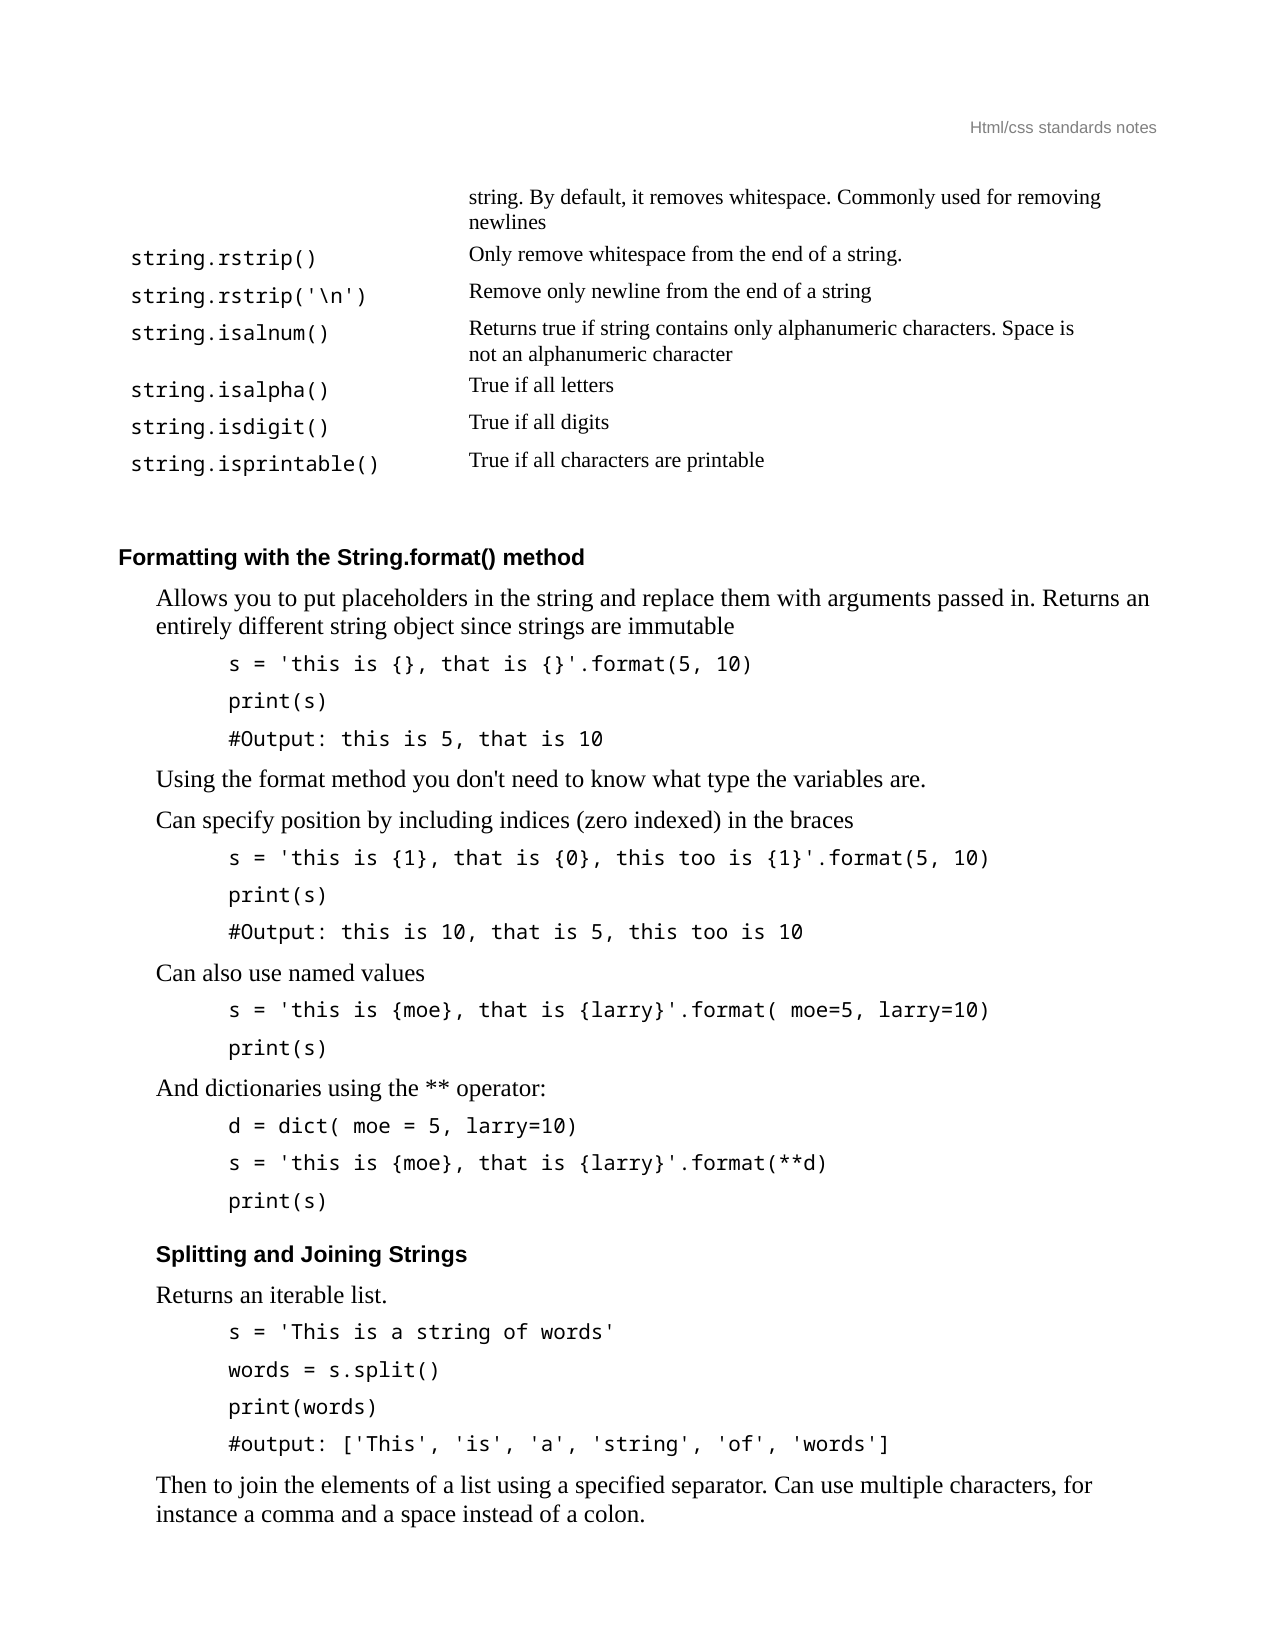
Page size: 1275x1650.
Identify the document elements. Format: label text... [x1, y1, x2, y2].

text #Output: this is 5, that is 10 [178, 724, 1157, 752]
table_cell string.rstrip() [118, 235, 456, 272]
text print(s) [178, 880, 1157, 908]
table_header [118, 178, 456, 234]
subtitle Splitting and Joining Strings [156, 1241, 1157, 1268]
text s = 'This is a string of words' [178, 1317, 1157, 1346]
text words = s.split() [178, 1355, 1157, 1383]
table_cell string.isalnum() [118, 309, 456, 366]
text print(words) [178, 1392, 1157, 1421]
text Then to join the elements of a list using a specified separator. Can use multiple characters, for instance a comma and a space instead of a colon. [156, 1470, 1157, 1527]
text Can also use named values [156, 958, 1157, 987]
table_header string. By default, it removes whitespace. Commonly used for removing newlines [456, 178, 1103, 234]
text #output: ['This', 'is', 'a', 'string', 'of', 'words'] [178, 1429, 1157, 1458]
table_cell Only remove whitespace from the end of a string. [456, 235, 1103, 272]
table_cell True if all letters [456, 366, 1103, 403]
text d = dict( moe = 5, larry=10) [178, 1111, 1157, 1139]
text s = 'this is {moe}, that is {larry}'.format(**d) [178, 1148, 1157, 1177]
table_cell string.isprintable() [118, 441, 456, 478]
text s = 'this is {moe}, that is {larry}'.format( moe=5, larry=10) [178, 996, 1157, 1024]
table_cell string.isalpha() [118, 366, 456, 403]
table_cell Returns true if string contains only alphanumeric characters. Space is not an alphanumeric character [456, 309, 1103, 366]
text #Output: this is 10, that is 5, this too is 10 [178, 917, 1157, 946]
text Returns an iterable list. [156, 1280, 1157, 1308]
text s = 'this is {}, that is {}'.format(5, 10) [178, 649, 1157, 677]
table_cell True if all digits [456, 403, 1103, 441]
text And dictionaries using the ** operator: [156, 1073, 1157, 1102]
table_cell string.rstrip('\n') [118, 272, 456, 309]
text print(s) [178, 1186, 1157, 1214]
table_cell Remove only newline from the end of a string [456, 272, 1103, 309]
text Allows you to put placeholders in the string and replace them with arguments passed in. Returns an entirely different string object since strings are immutable [156, 583, 1157, 640]
text print(s) [178, 686, 1157, 715]
table_cell string.isdigit() [118, 403, 456, 441]
text Can specify position by including indices (zero indexed) in the braces [156, 805, 1157, 834]
text print(s) [178, 1033, 1157, 1061]
table_cell True if all characters are printable [456, 441, 1103, 478]
text Using the format method you don't need to know what type the variables are. [156, 764, 1157, 793]
subtitle Formatting with the String.format() method [118, 544, 1157, 570]
text s = 'this is {1}, that is {0}, this too is {1}'.format(5, 10) [178, 843, 1157, 871]
